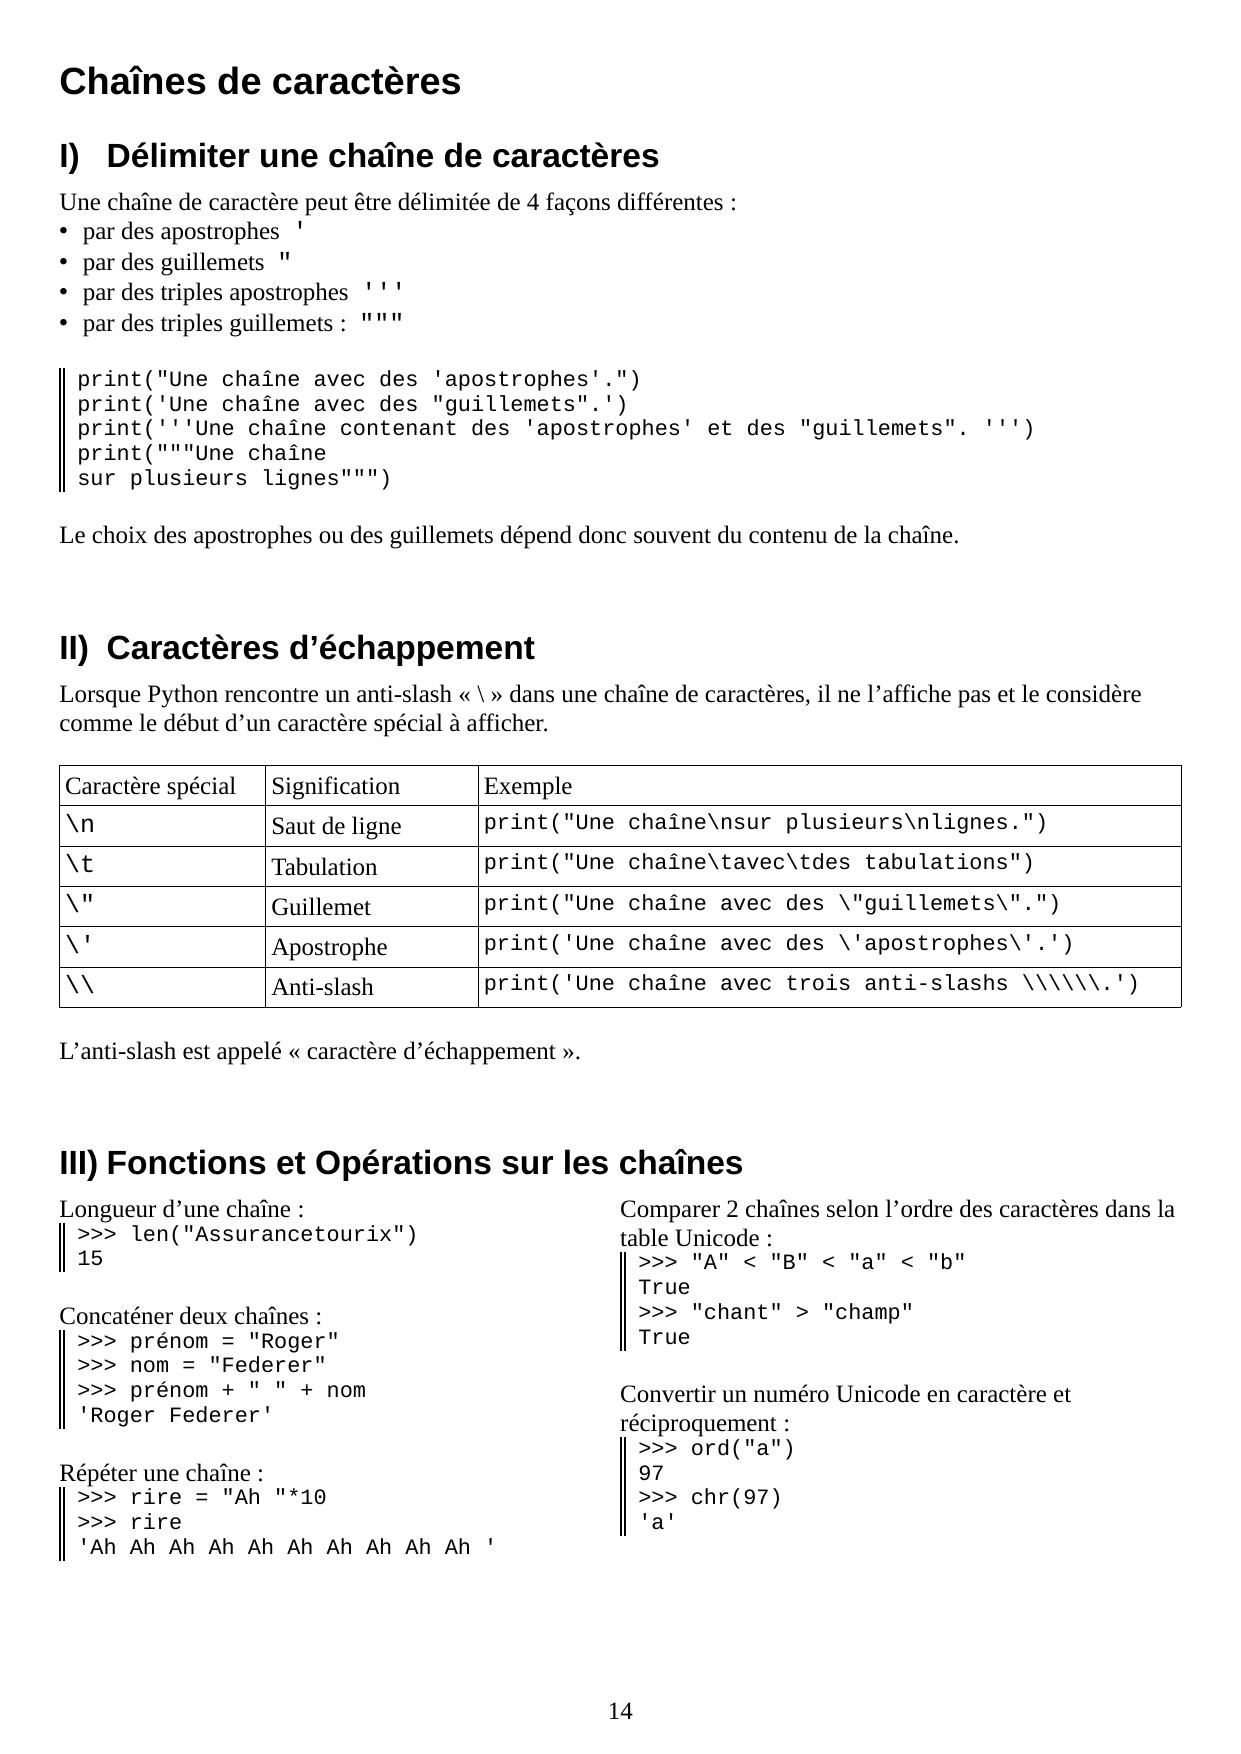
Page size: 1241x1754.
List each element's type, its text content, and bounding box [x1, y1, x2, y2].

text L’anti-slash est appelé « caractère d’échappement ». [59, 1036, 1181, 1064]
table_cell print('Une chaîne avec des \'apostrophes\'.') [479, 927, 1181, 967]
table_cell Apostrophe [266, 927, 478, 967]
table_cell Tabulation [266, 847, 478, 886]
table_header Longueur d’une chaîne : >>> len("Assurancetourix") 15 Concaténer deux chaînes : >>> prénom = "Roger" >>> nom = "Federer" >>> prénom + " " + nom 'Roger Federer' Répéter une chaîne : >>> rire = "Ah "*10 >>> rire 'Ah Ah Ah Ah Ah Ah Ah Ah Ah Ah ' [59, 1194, 620, 1565]
table_cell Anti-slash [266, 968, 478, 1007]
subtitle Caractères d’échappement [59, 628, 1181, 666]
text sur plusieurs lignes""") [65, 467, 1181, 492]
table_header Caractère spécial [60, 766, 265, 805]
table_header Signification [266, 766, 478, 805]
subtitle Délimiter une chaîne de caractères [59, 136, 1181, 174]
text print("""Une chaîne [65, 442, 1181, 467]
list par des apostrophes ' [59, 216, 1181, 247]
table_cell \\ [60, 968, 265, 1007]
text print("Une chaîne avec des 'apostrophes'.") [65, 368, 1181, 393]
text Lorsque Python rencontre un anti-slash « \ » dans une chaîne de caractères, il ne l’affiche pas et le considère comme le début d’un caractère spécial à afficher. [59, 679, 1181, 736]
table_cell \n [60, 806, 265, 846]
list par des triples apostrophes ''' [59, 277, 1181, 308]
table_cell \' [60, 927, 265, 967]
table_cell \" [60, 887, 265, 926]
subtitle Chaînes de caractères [59, 59, 1181, 103]
text Une chaîne de caractère peut être délimitée de 4 façons différentes : [59, 187, 1181, 216]
text print('Une chaîne avec des "guillemets".') [65, 393, 1181, 417]
table_cell Guillemet [266, 887, 478, 926]
list par des triples guillemets : """ [59, 308, 1181, 339]
list par des guillemets " [59, 247, 1181, 277]
table_header Exemple [479, 766, 1181, 805]
subtitle Fonctions et Opérations sur les chaînes [59, 1143, 1181, 1182]
table_cell print("Une chaîne\nsur plusieurs\nlignes.") [479, 806, 1181, 846]
table_cell print("Une chaîne\tavec\tdes tabulations") [479, 847, 1181, 886]
table_cell Saut de ligne [266, 806, 478, 846]
text print('''Une chaîne contenant des 'apostrophes' et des "guillemets". ''') [65, 417, 1181, 442]
table_cell print("Une chaîne avec des \"guillemets\".") [479, 887, 1181, 926]
table_header Comparer 2 chaînes selon l’ordre des caractères dans la table Unicode : >>> "A" < "B" < "a" < "b" True >>> "chant" > "champ" True Convertir un numéro Unicode en caractère et réciproquement : >>> ord("a") 97 >>> chr(97) 'a' [620, 1194, 1181, 1565]
table_cell print('Une chaîne avec trois anti-slashs \\\\\\.') [479, 968, 1181, 1007]
text Le choix des apostrophes ou des guillemets dépend donc souvent du contenu de la chaîne. [59, 521, 1181, 549]
table_cell \t [60, 847, 265, 886]
